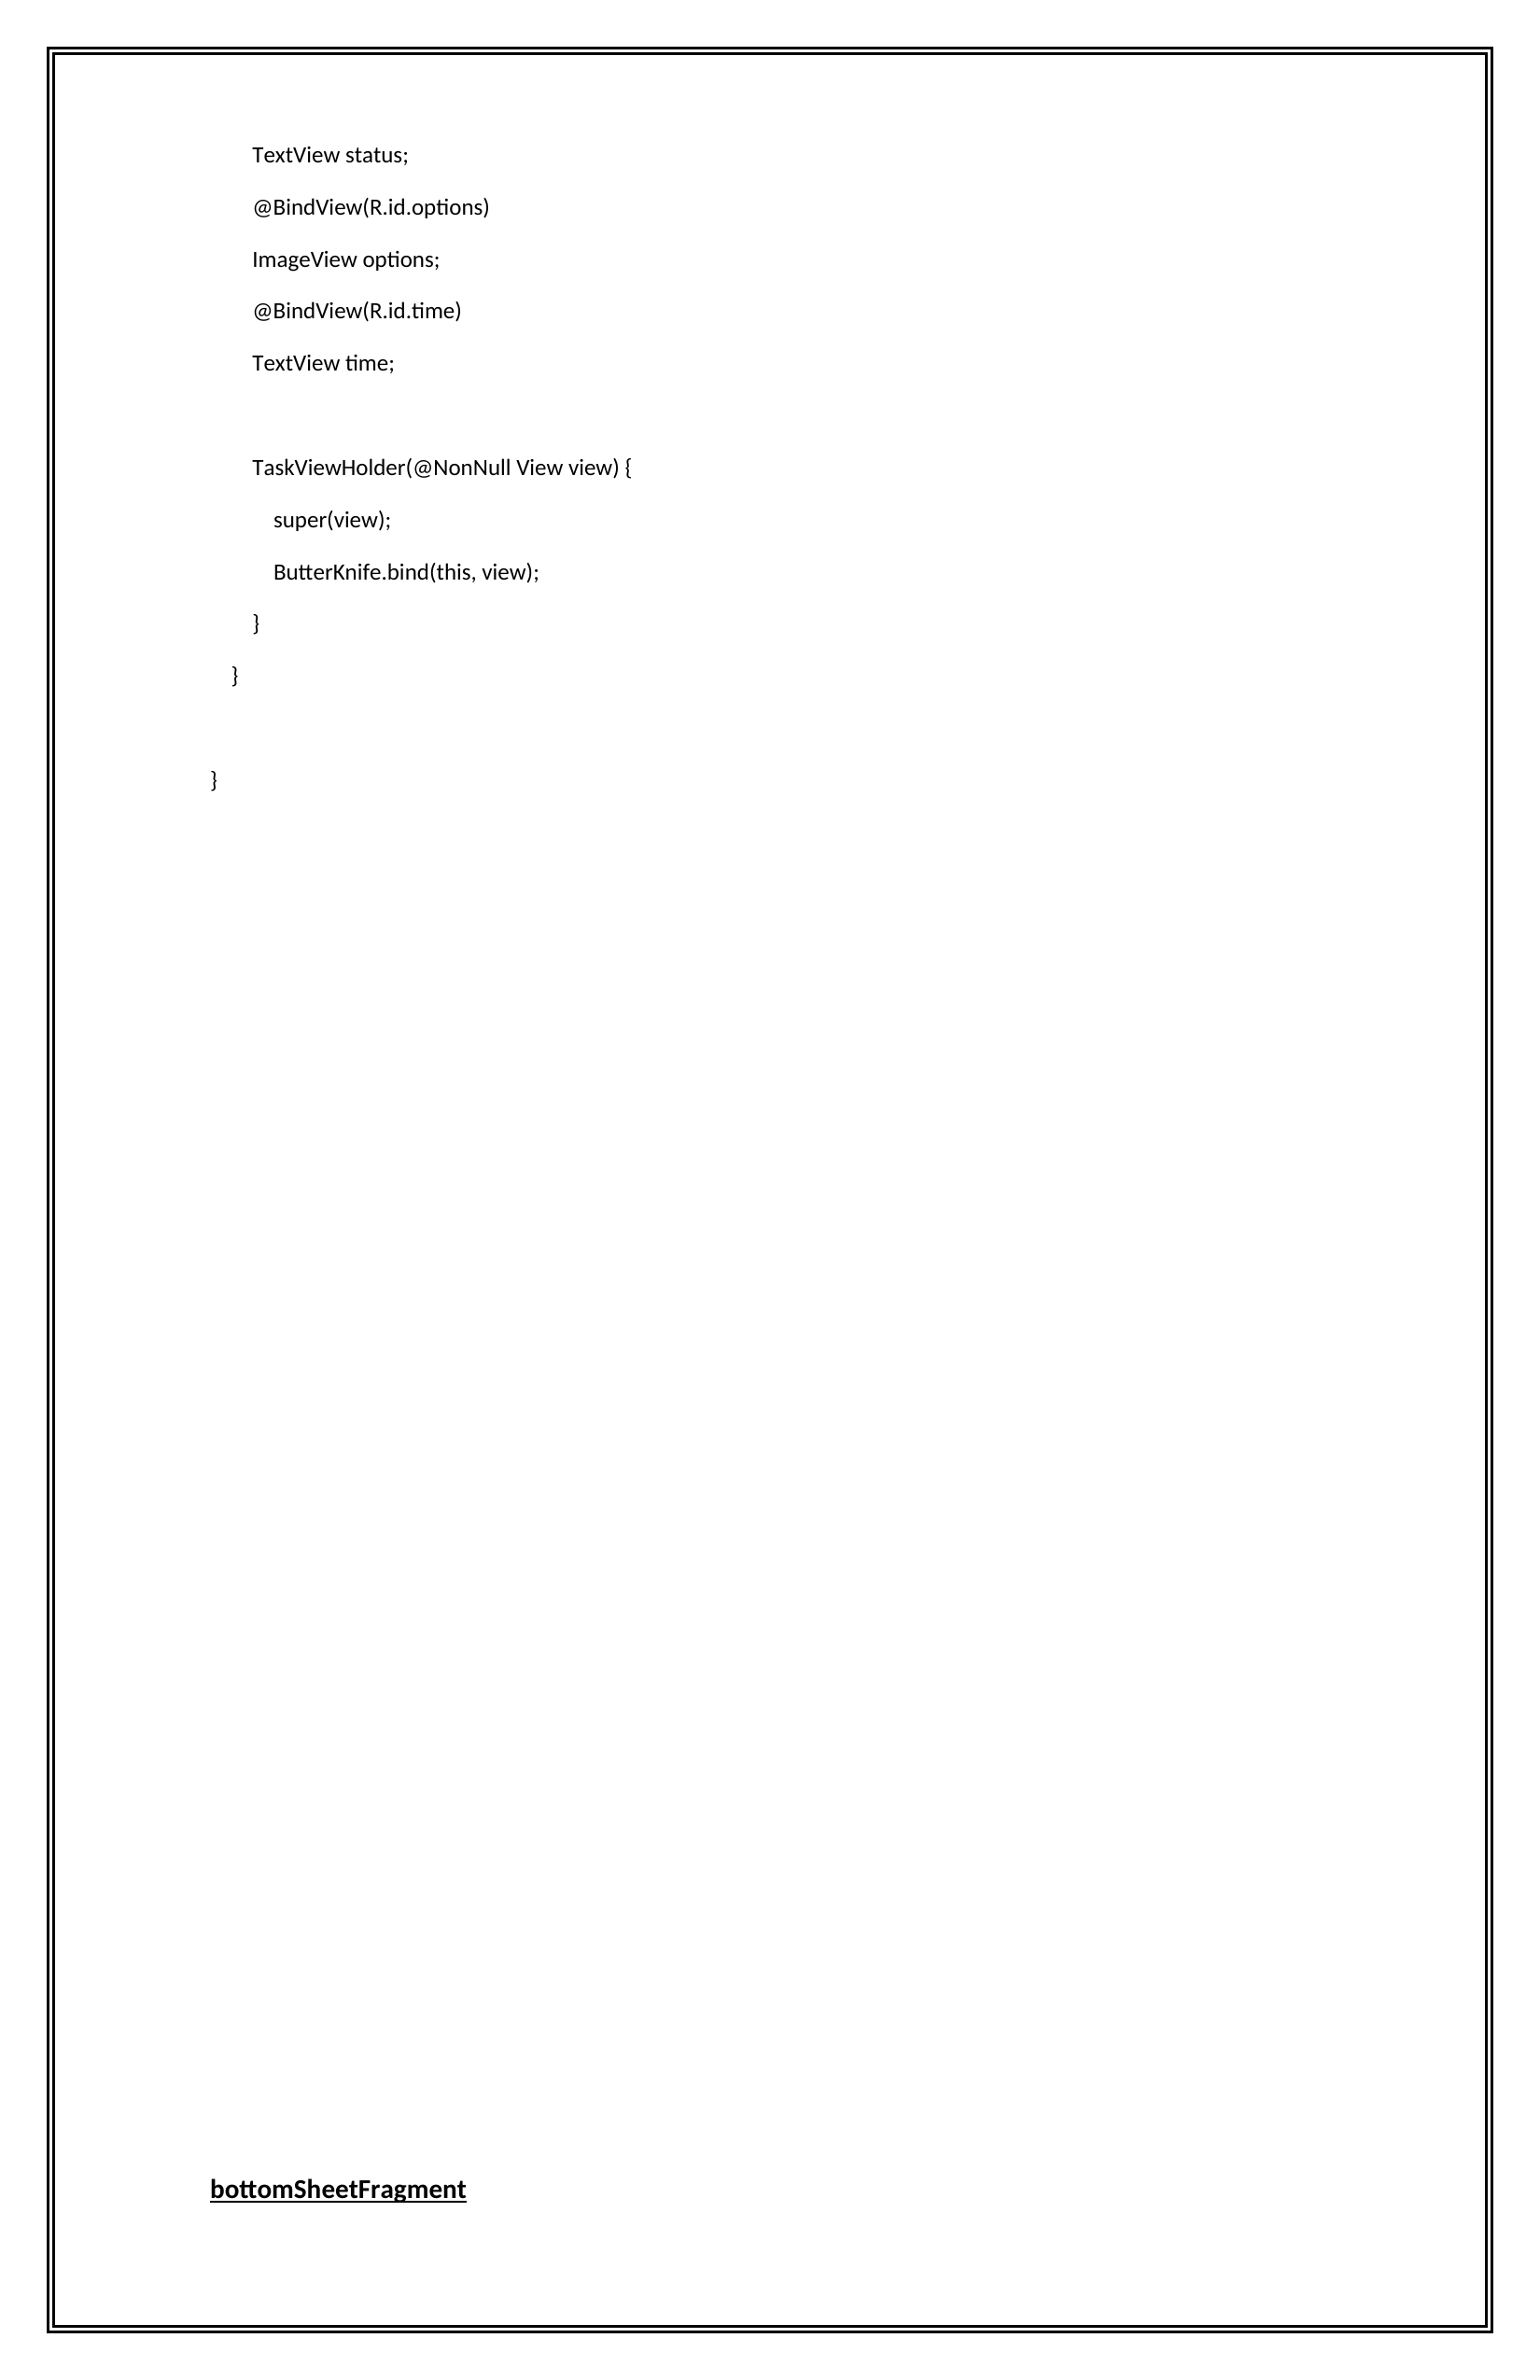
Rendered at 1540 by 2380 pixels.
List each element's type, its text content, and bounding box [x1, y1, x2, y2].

list @BindView(R.id.time) [210, 296, 1400, 325]
list bottomSheetFragment [210, 2172, 1400, 2205]
list super(view); [210, 505, 1400, 533]
list TextView time; [210, 348, 1400, 377]
list } [210, 609, 1400, 637]
list ButterKnife.bind(this, view); [210, 557, 1400, 585]
list } [210, 661, 1400, 690]
list @BindView(R.id.options) [210, 192, 1400, 220]
list } [210, 765, 1400, 794]
list TextView status; [210, 140, 1400, 169]
list TaskViewHolder(@NonNull View view) { [210, 453, 1400, 482]
list ImageView options; [210, 245, 1400, 273]
